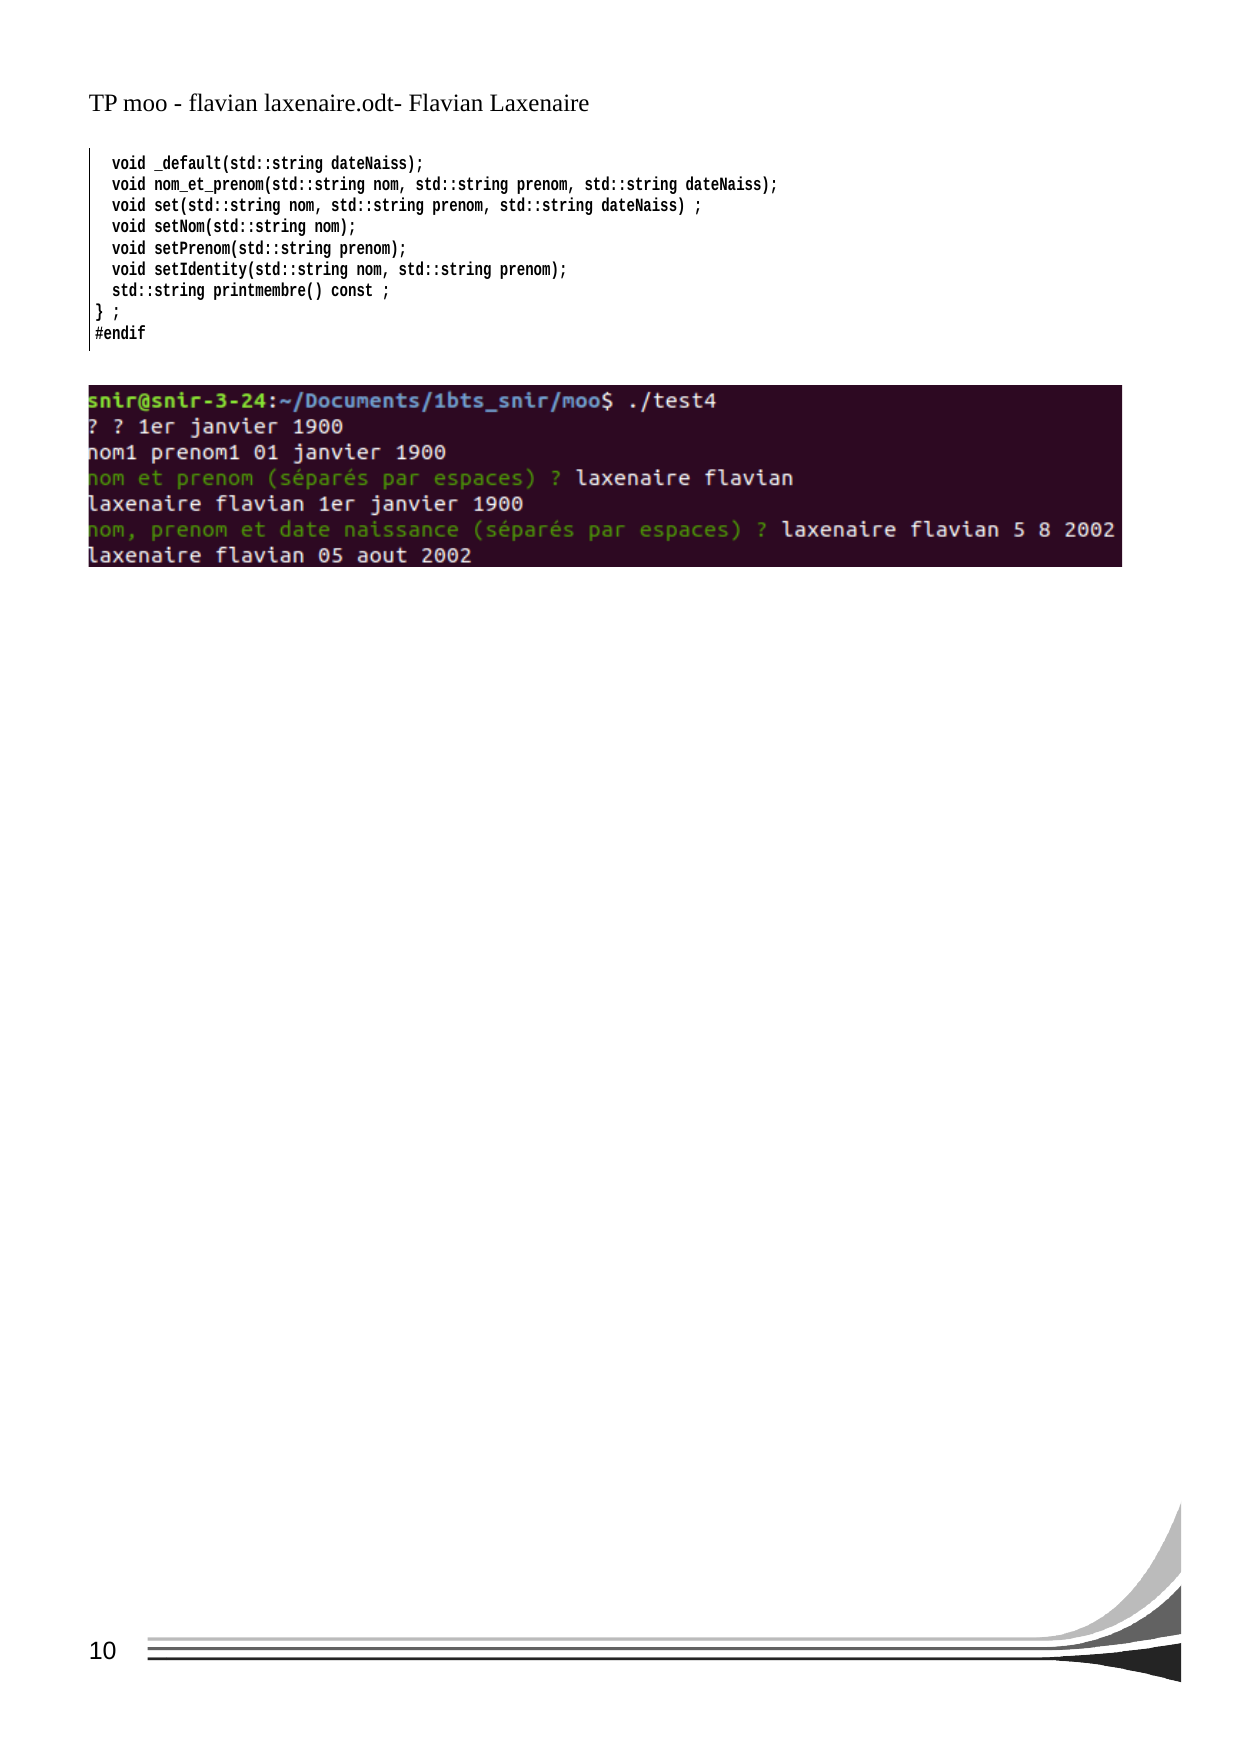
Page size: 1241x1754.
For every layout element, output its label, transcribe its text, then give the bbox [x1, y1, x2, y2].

text } ; [90, 302, 1122, 323]
text void _default(std::string dateNaiss); [88, 147, 1122, 175]
text void set(std::string nom, std::string prenom, std::string dateNaiss) ; [90, 196, 1122, 217]
text #endif [90, 323, 1122, 351]
picture [88, 385, 1123, 567]
text void nom_et_prenom(std::string nom, std::string prenom, std::string dateNaiss); [90, 175, 1122, 196]
text void setNom(std::string nom); [90, 217, 1122, 238]
picture [147, 1500, 1182, 1683]
text void setPrenom(std::string prenom); [90, 238, 1122, 260]
text std::string printmembre() const ; [90, 281, 1122, 302]
text void setIdentity(std::string nom, std::string prenom); [90, 260, 1122, 281]
